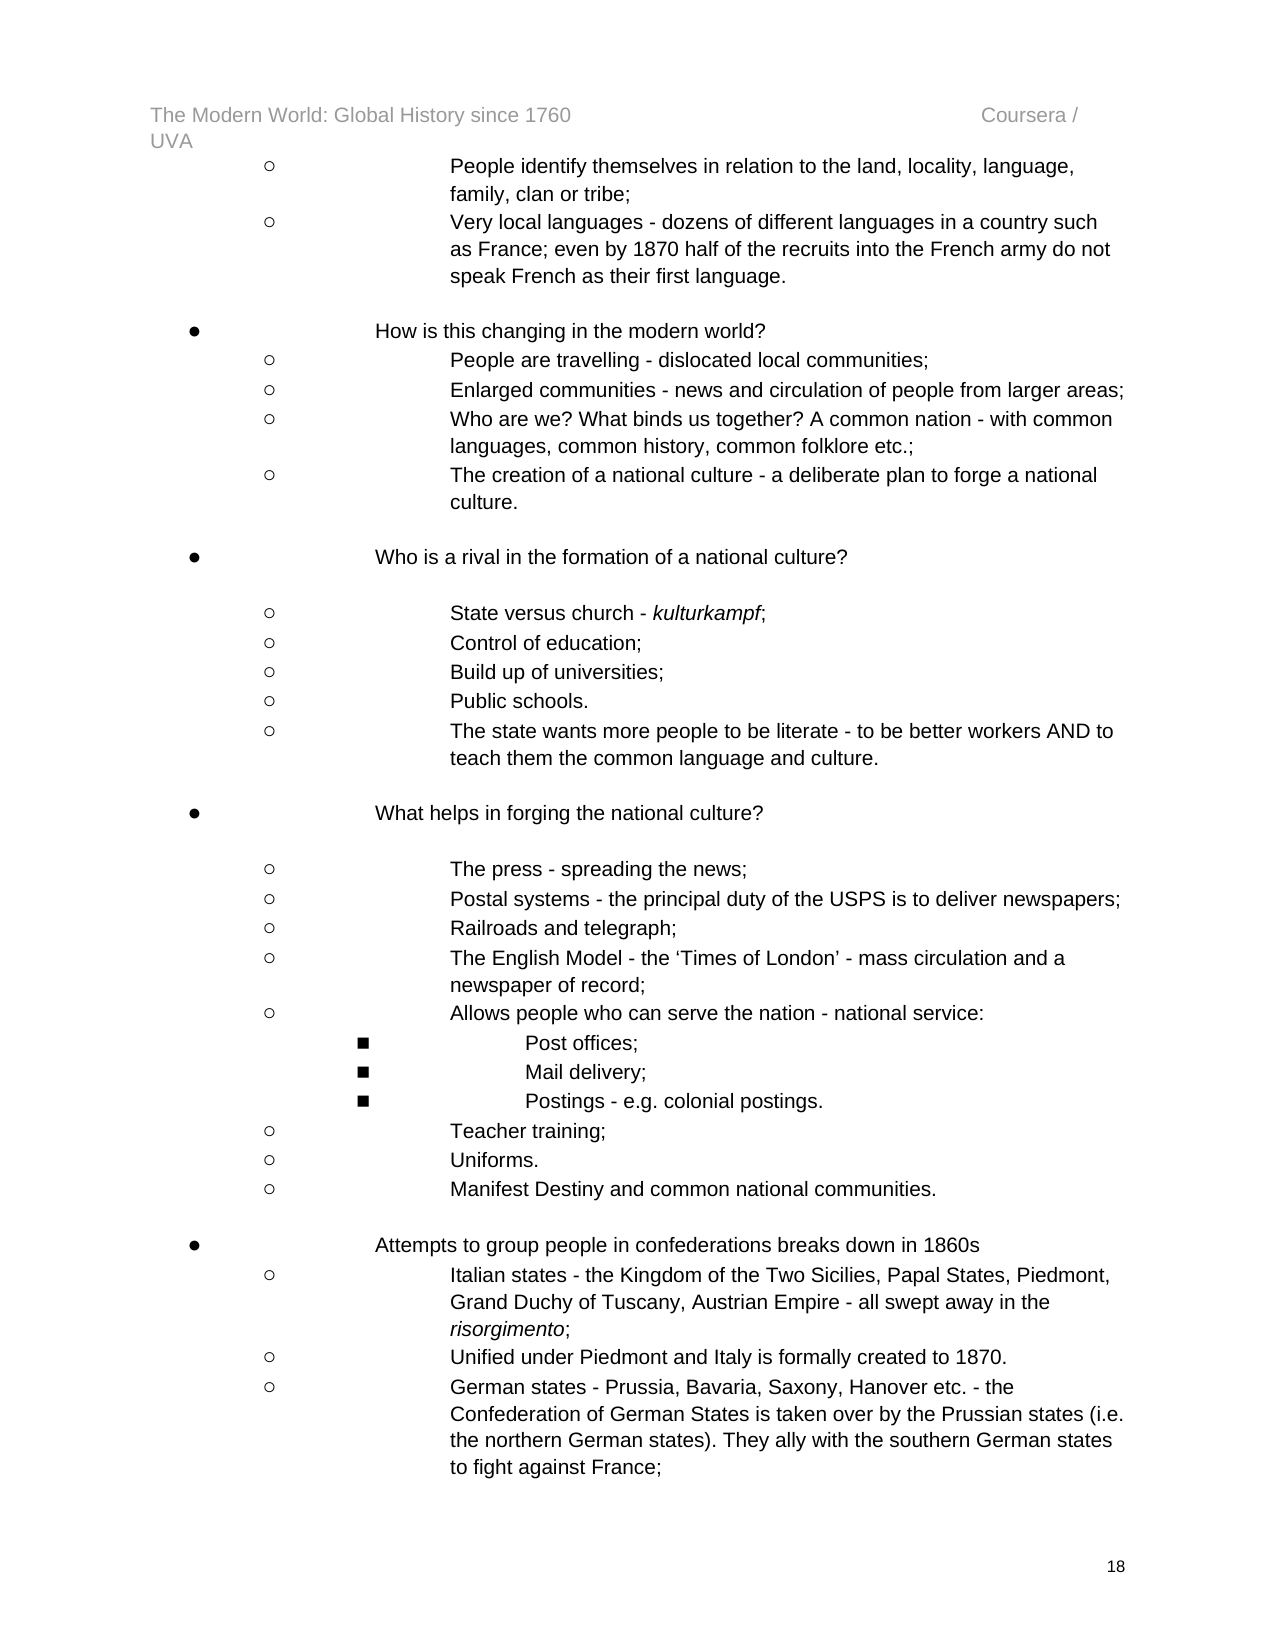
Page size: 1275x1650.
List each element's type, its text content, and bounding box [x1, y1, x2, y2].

list People identify themselves in relation to the land, locality, language, family, clan or tribe; [262, 153, 1125, 205]
list Attempts to group people in confederations breaks down in 1860s [187, 1232, 1125, 1258]
list Teacher training; [262, 1117, 1125, 1143]
list Allows people who can serve the nation - national service: [262, 1000, 1125, 1026]
list Postal systems - the principal duty of the USPS is to deliver newspapers; [262, 885, 1125, 911]
list The creation of a national culture - a deliberate plan to forge a national culture. [262, 462, 1125, 514]
list State versus church - kulturkampf; [262, 600, 1125, 626]
list Manifest Destiny and common national communities. [262, 1176, 1125, 1202]
list The press - spreading the news; [262, 856, 1125, 882]
list The state wants more people to be literate - to be better workers AND to teach them the common language and culture. [262, 718, 1125, 770]
list Control of education; [262, 629, 1125, 655]
list Public schools. [262, 688, 1125, 714]
list Very local languages - dozens of different languages in a country such as France; even by 1870 half of the recruits into the French army do not speak French as their first language. [262, 209, 1125, 288]
list People are travelling - dislocated local communities; [262, 347, 1125, 373]
list German states - Prussia, Bavaria, Saxony, Hanover etc. - the Confederation of German States is taken over by the Prussian states (i.e. the northern German states). They ally with the southern German states to fight against France; [262, 1373, 1125, 1479]
list Enlarged communities - news and circulation of people from larger areas; [262, 377, 1125, 402]
list Build up of universities; [262, 659, 1125, 684]
list Who are we? What binds us together? A common nation - with common languages, common history, common folklore etc.; [262, 406, 1125, 458]
list Unified under Piedmont and Italy is formally created to 1870. [262, 1344, 1125, 1369]
list How is this changing in the modern world? [187, 318, 1125, 343]
list What helps in forging the national culture? [187, 800, 1125, 826]
list Railroads and telegraph; [262, 915, 1125, 940]
list The English Model - the ‘Times of London’ - mass circulation and a newspaper of record; [262, 944, 1125, 996]
list Italian states - the Kingdom of the Two Sicilies, Papal States, Piedmont, Grand Duchy of Tuscany, Austrian Empire - all swept away in the risorgimento; [262, 1262, 1125, 1341]
list Postings - e.g. colonial postings. [356, 1088, 1125, 1114]
list Mail delivery; [356, 1059, 1125, 1084]
list Post offices; [356, 1029, 1125, 1055]
list Uniforms. [262, 1147, 1125, 1172]
list Who is a rival in the formation of a national culture? [187, 544, 1125, 570]
